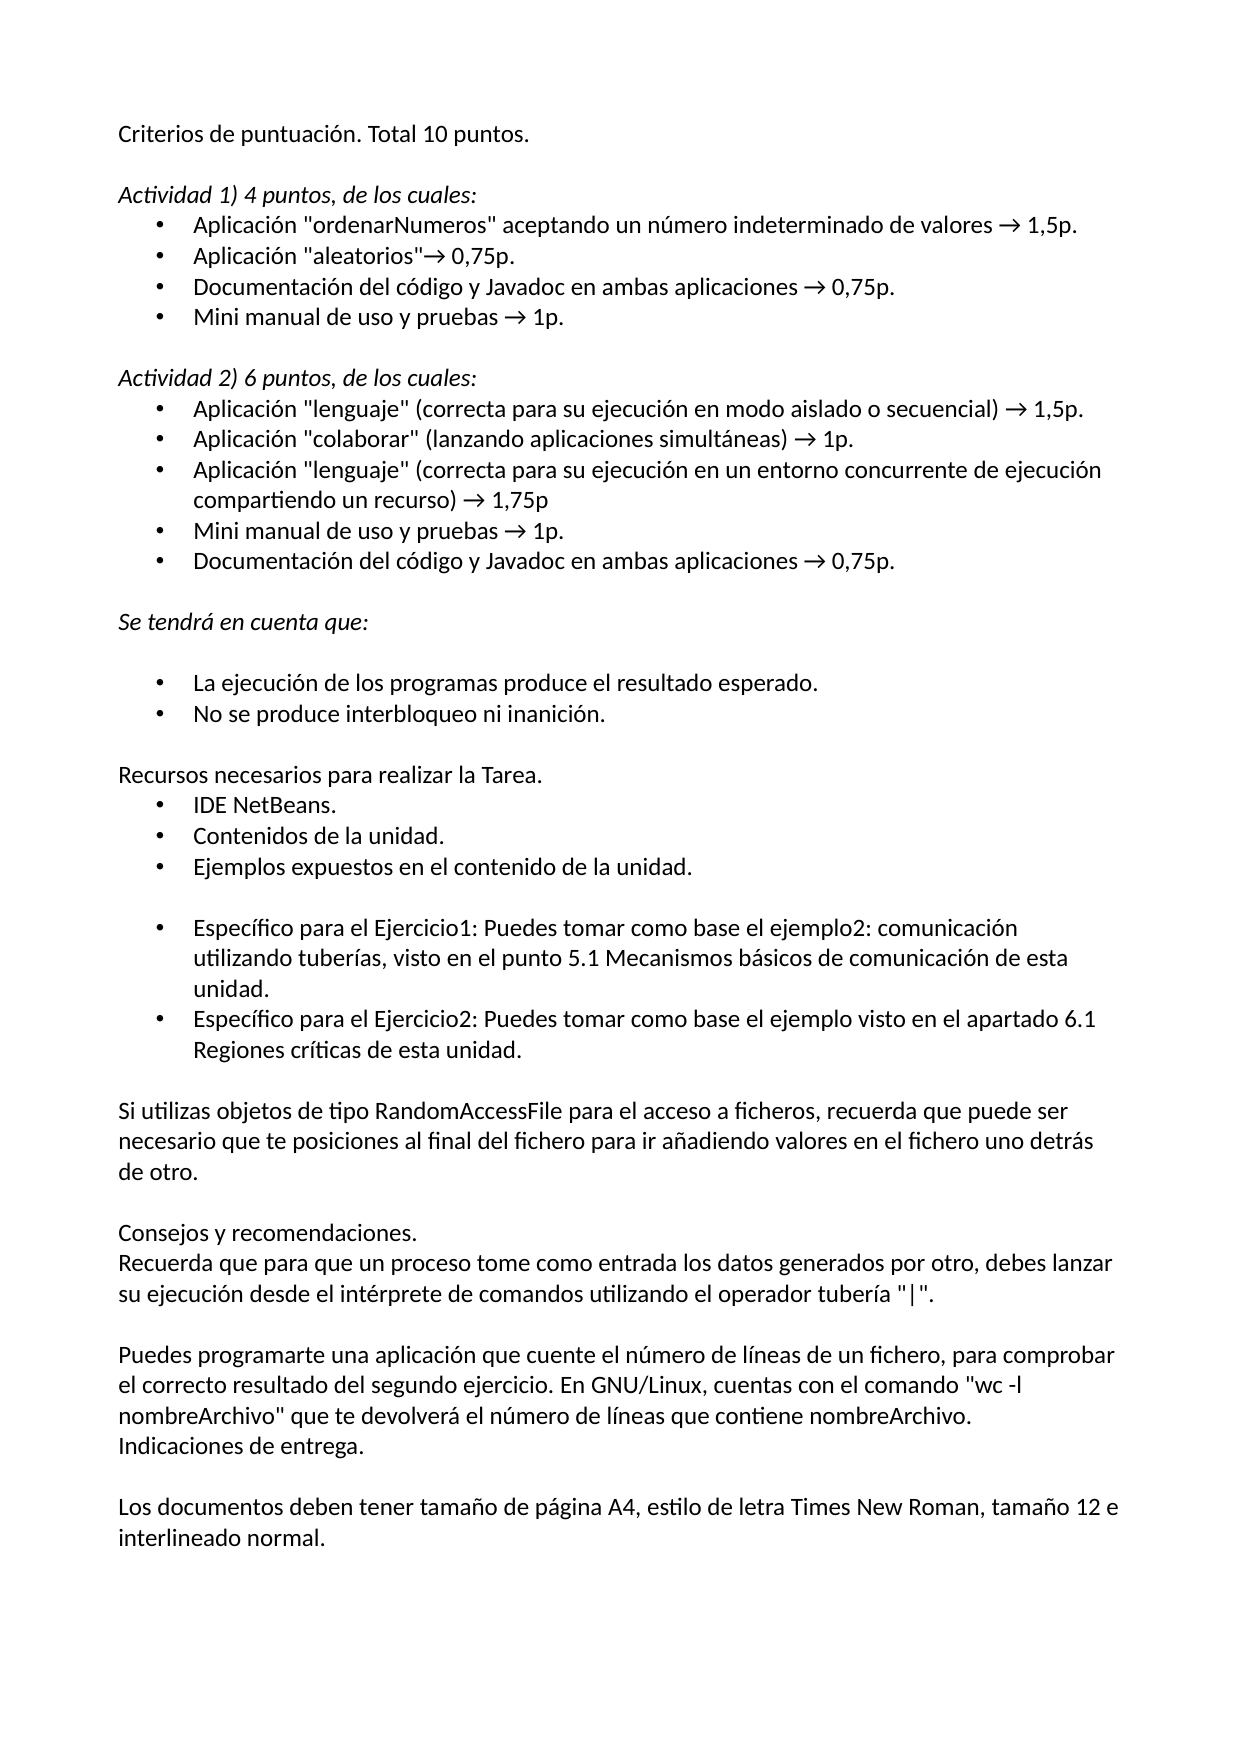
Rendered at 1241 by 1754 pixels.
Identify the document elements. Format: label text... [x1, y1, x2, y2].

text Recuerda que para que un proceso tome como entrada los datos generados por otro, debes lanzar su ejecución desde el intérprete de comandos utilizando el operador tubería "|". [118, 1247, 1122, 1308]
text Se tendrá en cuenta que: [118, 606, 1122, 637]
text Si utilizas objetos de tipo RandomAccessFile para el acceso a ficheros, recuerda que puede ser necesario que te posiciones al final del fichero para ir añadiendo valores en el fichero uno detrás de otro. [118, 1095, 1122, 1186]
text Puedes programarte una aplicación que cuente el número de líneas de un fichero, para comprobar el correcto resultado del segundo ejercicio. En GNU/Linux, cuentas con el comando "wc -l nombreArchivo" que te devolverá el número de líneas que contiene nombreArchivo. [118, 1339, 1122, 1431]
list Aplicación "lenguaje" (correcta para su ejecución en modo aislado o secuencial) → 1,5p. [156, 393, 1122, 423]
text Recursos necesarios para realizar la Tarea. [118, 759, 1122, 789]
list Aplicación "ordenarNumeros" aceptando un número indeterminado de valores → 1,5p. [156, 210, 1122, 240]
list Aplicación "aleatorios"→ 0,75p. [156, 240, 1122, 271]
text Actividad 2) 6 puntos, de los cuales: [118, 362, 1122, 393]
list Aplicación "colaborar" (lanzando aplicaciones simultáneas) → 1p. [156, 423, 1122, 454]
text Consejos y recomendaciones. [118, 1217, 1122, 1247]
text Indicaciones de entrega. [118, 1431, 1122, 1461]
list Contenidos de la unidad. [156, 820, 1122, 851]
list La ejecución de los programas produce el resultado esperado. [156, 667, 1122, 698]
list Ejemplos expuestos en el contenido de la unidad. [156, 851, 1122, 881]
list Documentación del código y Javadoc en ambas aplicaciones → 0,75p. [156, 545, 1122, 576]
list Mini manual de uso y pruebas → 1p. [156, 301, 1122, 332]
text Los documentos deben tener tamaño de página A4, estilo de letra Times New Roman, tamaño 12 e interlineado normal. [118, 1492, 1122, 1553]
list Mini manual de uso y pruebas → 1p. [156, 515, 1122, 545]
text Criterios de puntuación. Total 10 puntos. [118, 118, 1122, 149]
list IDE NetBeans. [156, 789, 1122, 820]
text Actividad 1) 4 puntos, de los cuales: [118, 179, 1122, 210]
list Específico para el Ejercicio1: Puedes tomar como base el ejemplo2: comunicación utilizando tuberías, visto en el punto 5.1 Mecanismos básicos de comunicación de esta unidad. [156, 912, 1122, 1003]
list Aplicación "lenguaje" (correcta para su ejecución en un entorno concurrente de ejecución compartiendo un recurso) → 1,75p [156, 454, 1122, 515]
list Documentación del código y Javadoc en ambas aplicaciones → 0,75p. [156, 271, 1122, 301]
list No se produce interbloqueo ni inanición. [156, 698, 1122, 728]
list Específico para el Ejercicio2: Puedes tomar como base el ejemplo visto en el apartado 6.1 Regiones críticas de esta unidad. [156, 1003, 1122, 1064]
